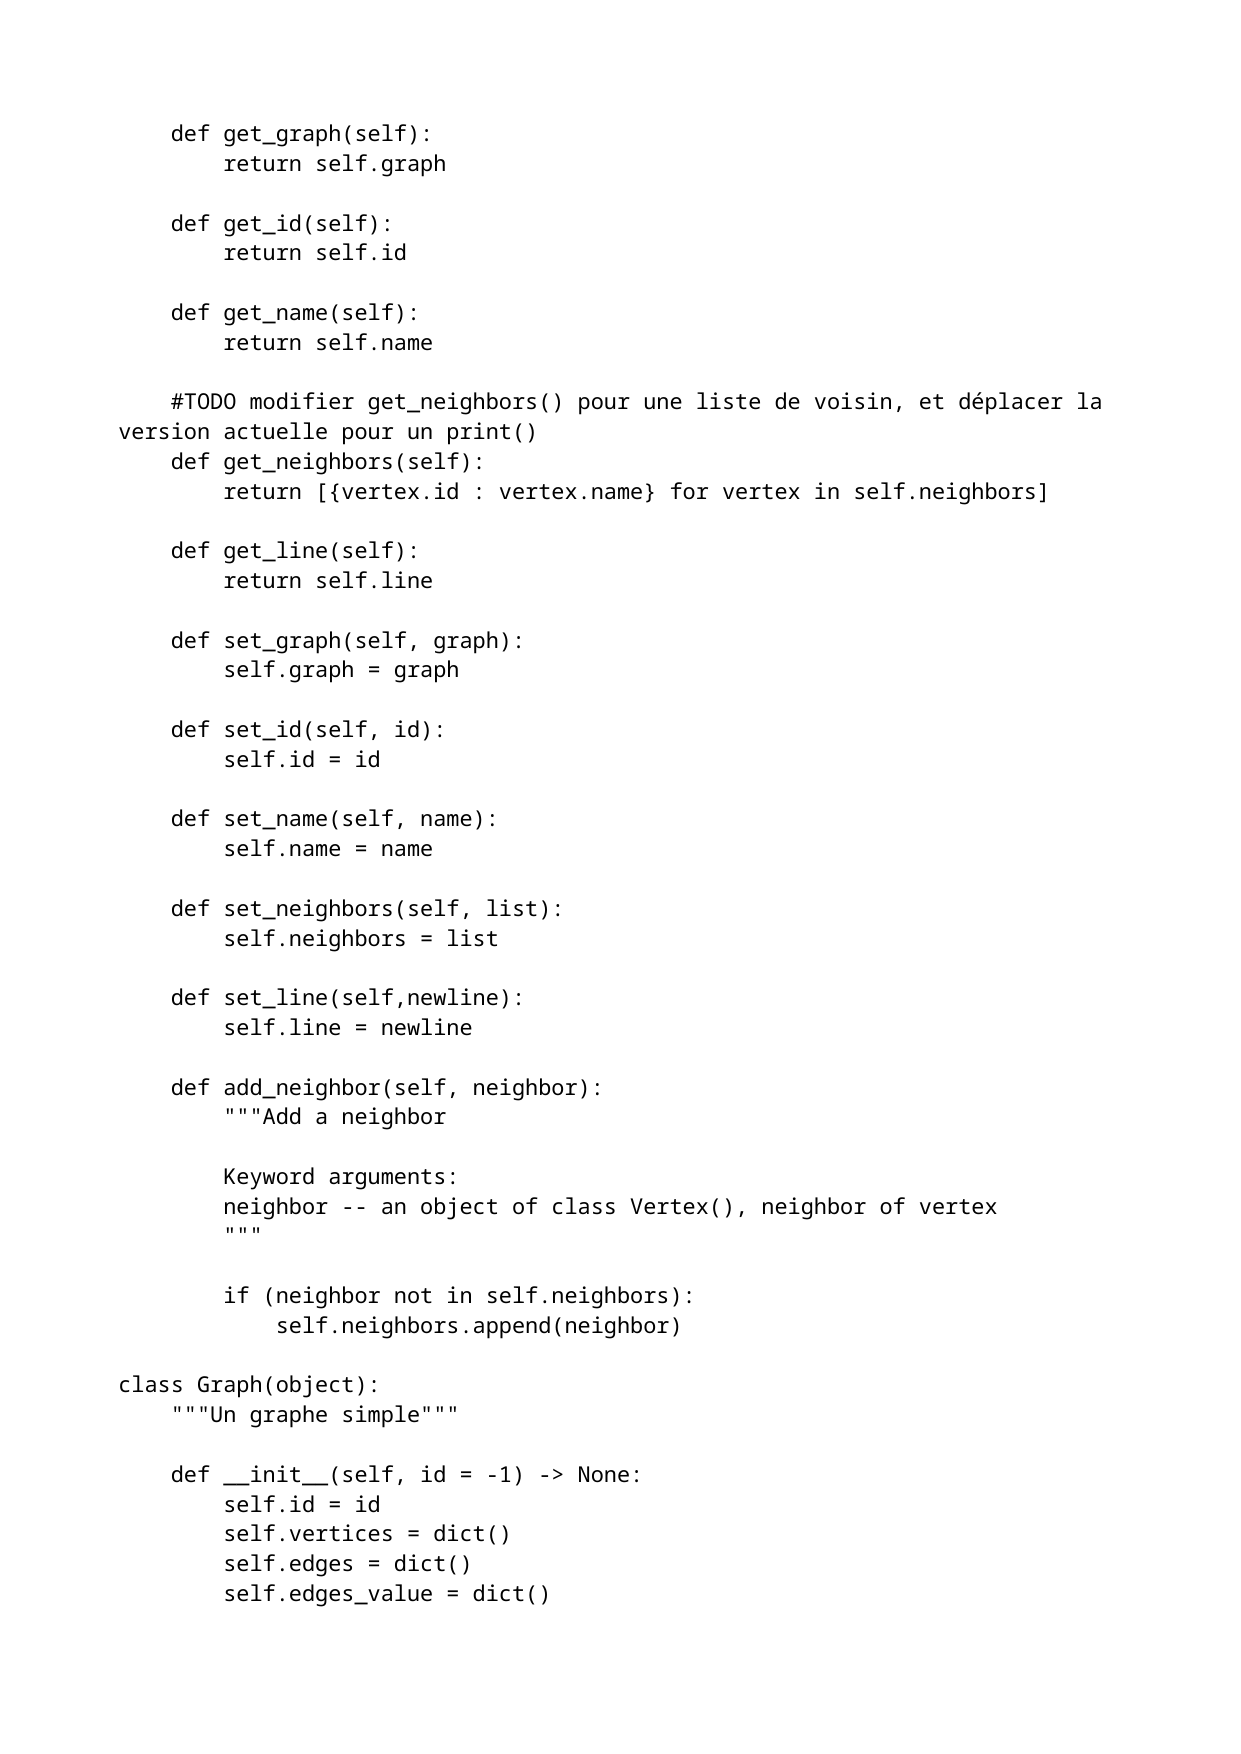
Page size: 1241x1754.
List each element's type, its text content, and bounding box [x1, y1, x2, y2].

text def get_graph(self): [118, 118, 1122, 148]
text self.id = id [118, 1488, 1122, 1518]
text self.neighbors = list [118, 922, 1122, 952]
text self.name = name [118, 833, 1122, 863]
text def get_id(self): [118, 207, 1122, 237]
text def get_line(self): [118, 535, 1122, 565]
text def set_line(self,newline): [118, 982, 1122, 1012]
text def __init__(self, id = -1) -> None: [118, 1459, 1122, 1488]
text self.id = id [118, 744, 1122, 773]
text return self.name [118, 327, 1122, 356]
text def set_name(self, name): [118, 803, 1122, 833]
text self.edges = dict() [118, 1548, 1122, 1578]
text """Un graphe simple""" [118, 1399, 1122, 1429]
text self.graph = graph [118, 654, 1122, 684]
text def set_graph(self, graph): [118, 624, 1122, 654]
text def set_neighbors(self, list): [118, 893, 1122, 922]
text self.vertices = dict() [118, 1518, 1122, 1548]
text #TODO modifier get_neighbors() pour une liste de voisin, et déplacer la version actuelle pour un print() [118, 386, 1122, 446]
text def set_id(self, id): [118, 714, 1122, 744]
text return self.graph [118, 148, 1122, 178]
text def get_name(self): [118, 297, 1122, 327]
text self.line = newline [118, 1012, 1122, 1042]
text def add_neighbor(self, neighbor): [118, 1071, 1122, 1101]
text """ [118, 1220, 1122, 1250]
text return self.id [118, 237, 1122, 267]
text self.edges_value = dict() [118, 1578, 1122, 1608]
text Keyword arguments: [118, 1161, 1122, 1191]
text return self.line [118, 565, 1122, 595]
text """Add a neighbor [118, 1101, 1122, 1131]
text neighbor -- an object of class Vertex(), neighbor of vertex [118, 1191, 1122, 1220]
text self.neighbors.append(neighbor) [118, 1310, 1122, 1339]
text if (neighbor not in self.neighbors): [118, 1280, 1122, 1310]
text def get_neighbors(self): [118, 446, 1122, 476]
text class Graph(object): [118, 1369, 1122, 1399]
text return [{vertex.id : vertex.name} for vertex in self.neighbors] [118, 476, 1122, 505]
